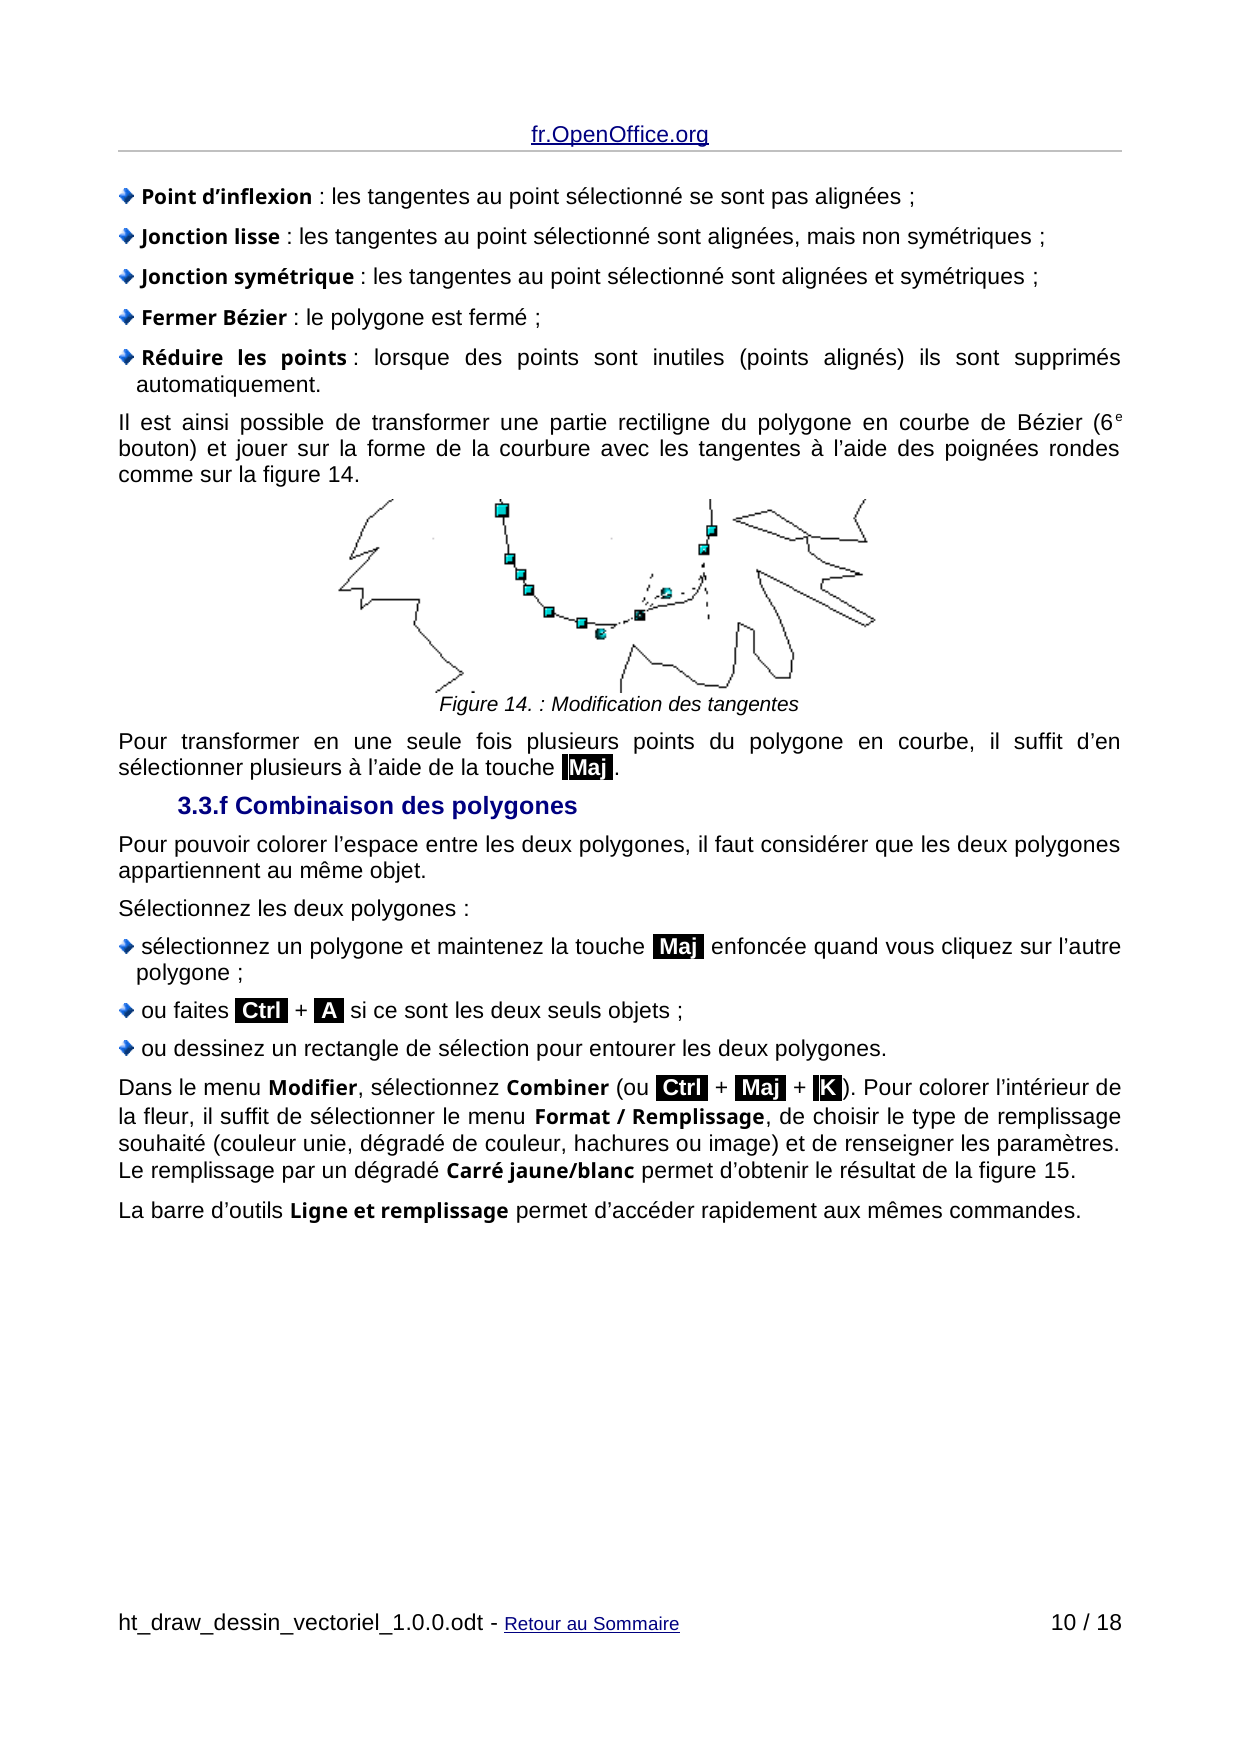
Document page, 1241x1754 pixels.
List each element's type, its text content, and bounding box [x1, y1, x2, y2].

list Jonction symétrique : les tangentes au point sélectionné sont alignées et symétriques ; [118, 262, 1122, 291]
list Fermer Bézier : le polygone est fermé ; [118, 302, 1122, 331]
list Point d’inflexion : les tangentes au point sélectionné se sont pas alignées ; [118, 182, 1122, 210]
text Pour pouvoir colorer l’espace entre les deux polygones, il faut considérer que les deux polygones appartiennent au même objet. [118, 832, 1122, 884]
list sélectionnez un polygone et maintenez la touche Maj enfoncée quand vous cliquez sur l’autre polygone ; [118, 933, 1122, 986]
picture [119, 309, 134, 325]
picture [119, 269, 134, 284]
text Sélectionnez les deux polygones : [118, 896, 1122, 922]
text Il est ainsi possible de transformer une partie rectiligne du polygone en courbe de Bézier (6e bouton) et jouer sur la forme de la courbure avec les tangentes à l’aide des poignées rondes comme sur la figure 14. [118, 409, 1122, 487]
list ou dessinez un rectangle de sélection pour entourer les deux polygones. [118, 1035, 1122, 1061]
picture [119, 228, 134, 244]
picture [119, 1040, 134, 1056]
text Dans le menu Modifier, sélectionnez Combiner (ou Ctrl + Maj + K ). Pour colorer l’intérieur de la fleur, il suffit de sélectionner le menu Format / Remplissage, de choisir le type de remplissage souhaité (couleur unie, dégradé de couleur, hachures ou image) et de renseigner les paramètres. Le remplissage par un dégradé Carré jaune/blanc permet d’obtenir le résultat de la figure 15. [118, 1073, 1122, 1185]
picture [119, 188, 134, 204]
text La barre d’outils Ligne et remplissage permet d’accéder rapidement aux mêmes commandes. [118, 1196, 1122, 1225]
list Réduire les points : lorsque des points sont inutiles (points alignés) ils sont supprimés automatiquement. [118, 343, 1122, 397]
picture [119, 1003, 134, 1018]
subtitle Combinaison des polygones [177, 792, 1122, 820]
picture [119, 349, 134, 365]
text Pour transformer en une seule fois plusieurs points du polygone en courbe, il suffit d’en sélectionner plusieurs à l’aide de la touche Maj . [118, 499, 1122, 780]
picture [119, 939, 134, 954]
list Jonction lisse : les tangentes au point sélectionné sont alignées, mais non symétriques ; [118, 222, 1122, 250]
list ou faites Ctrl + A si ce sont les deux seuls objets ; [118, 997, 1122, 1023]
text Figure 14. : Modification des tangentes [331, 693, 909, 716]
picture [331, 499, 910, 693]
